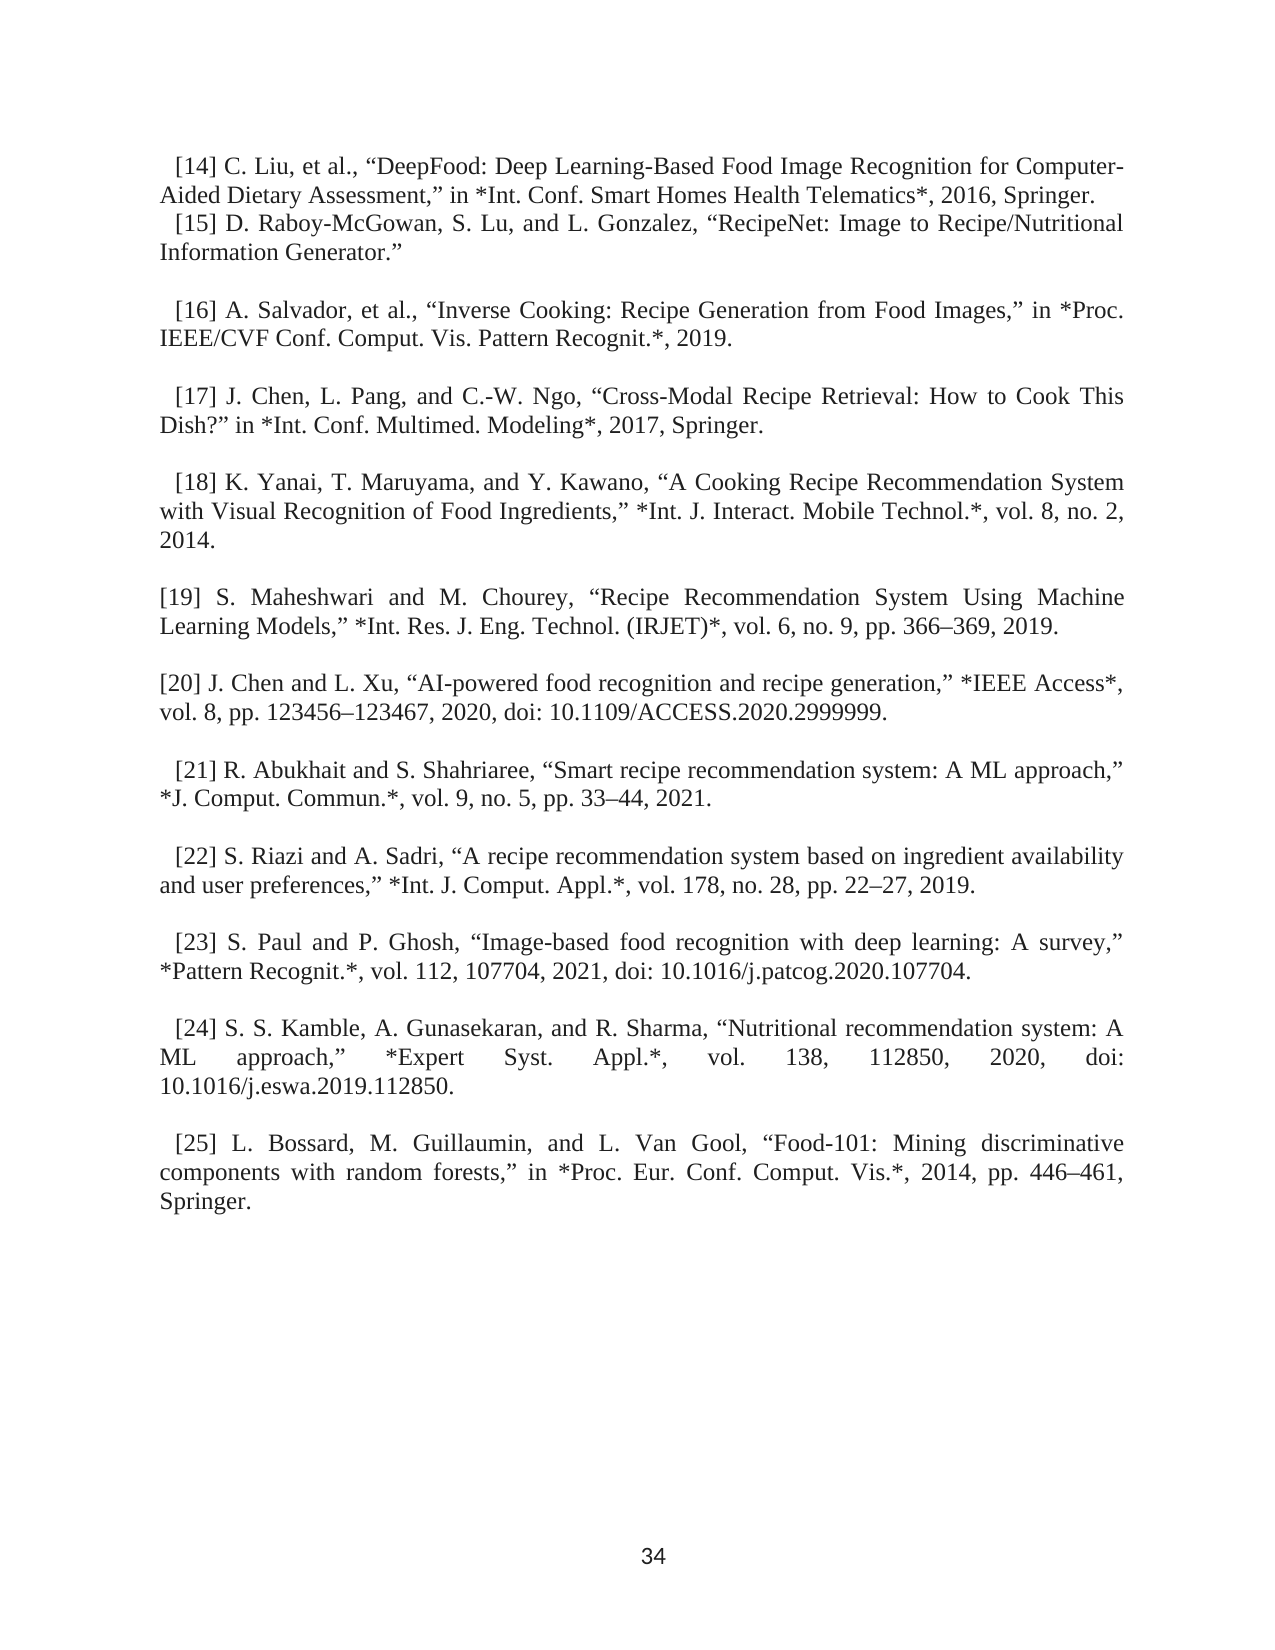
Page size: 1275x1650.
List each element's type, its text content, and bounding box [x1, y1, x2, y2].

text [20] J. Chen and L. Xu, “AI-powered food recognition and recipe generation,” *IEEE Access*, vol. 8, pp. 123456–123467, 2020, doi: 10.1109/ACCESS.2020.2999999. [159, 640, 1125, 726]
text [23] S. Paul and P. Ghosh, “Image-based food recognition with deep learning: A survey,” *Pattern Recognit.*, vol. 112, 107704, 2021, doi: 10.1016/j.patcog.2020.107704. [159, 927, 1125, 985]
text [19] S. Maheshwari and M. Chourey, “Recipe Recommendation System Using Machine Learning Models,” *Int. Res. J. Eng. Technol. (IRJET)*, vol. 6, no. 9, pp. 366–369, 2019. [159, 553, 1125, 640]
text [24] S. S. Kamble, A. Gunasekaran, and R. Sharma, “Nutritional recommendation system: A ML approach,” *Expert Syst. Appl.*, vol. 138, 112850, 2020, doi: 10.1016/j.eswa.2019.112850. [159, 1013, 1125, 1100]
text [14] C. Liu, et al., “DeepFood: Deep Learning-Based Food Image Recognition for Computer-Aided Dietary Assessment,” in *Int. Conf. Smart Homes Health Telematics*, 2016, Springer. [159, 151, 1125, 208]
text [17] J. Chen, L. Pang, and C.-W. Ngo, “Cross-Modal Recipe Retrieval: How to Cook This Dish?” in *Int. Conf. Multimed. Modeling*, 2017, Springer. [159, 381, 1125, 438]
text [16] A. Salvador, et al., “Inverse Cooking: Recipe Generation from Food Images,” in *Proc. IEEE/CVF Conf. Comput. Vis. Pattern Recognit.*, 2019. [159, 295, 1125, 352]
text [22] S. Riazi and A. Sadri, “A recipe recommendation system based on ingredient availability and user preferences,” *Int. J. Comput. Appl.*, vol. 178, no. 28, pp. 22–27, 2019. [159, 841, 1125, 898]
text [25] L. Bossard, M. Guillaumin, and L. Van Gool, “Food-101: Mining discriminative components with random forests,” in *Proc. Eur. Conf. Comput. Vis.*, 2014, pp. 446–461, Springer. [159, 1128, 1125, 1215]
text [15] D. Raboy-McGowan, S. Lu, and L. Gonzalez, “RecipeNet: Image to Recipe/Nutritional Information Generator.” [159, 208, 1125, 266]
text [18] K. Yanai, T. Maruyama, and Y. Kawano, “A Cooking Recipe Recommendation System with Visual Recognition of Food Ingredients,” *Int. J. Interact. Mobile Technol.*, vol. 8, no. 2, 2014. [159, 467, 1125, 553]
text [21] R. Abukhait and S. Shahriaree, “Smart recipe recommendation system: A ML approach,” *J. Comput. Commun.*, vol. 9, no. 5, pp. 33–44, 2021. [159, 755, 1125, 812]
